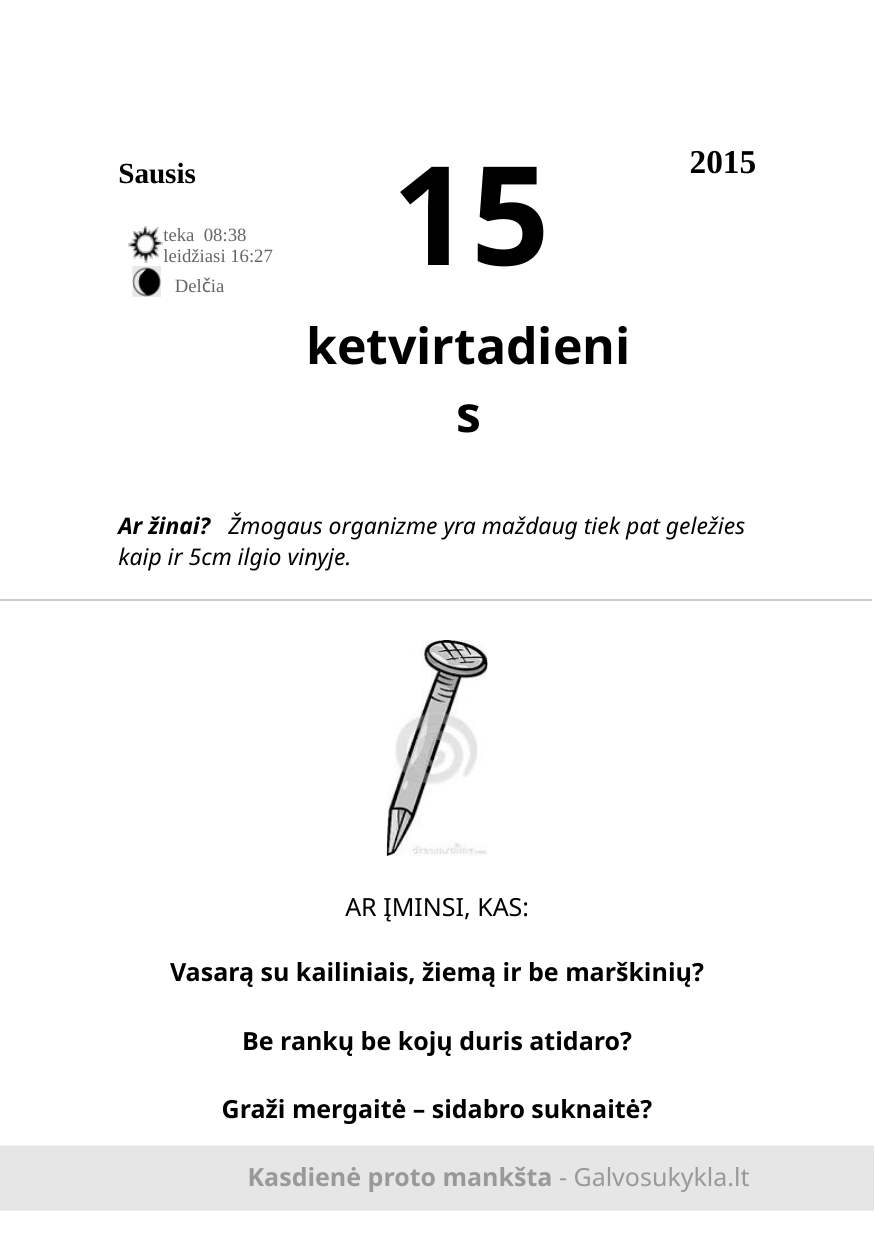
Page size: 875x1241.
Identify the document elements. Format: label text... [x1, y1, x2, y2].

text AR ĮMINSI, KAS: [118, 890, 756, 924]
text Be rankų be kojų duris atidaro? [118, 1023, 756, 1057]
table_header Sausis teka 08:38 leidžiasi 16:27 Delčia [118, 118, 298, 448]
table_header 2015 [638, 118, 756, 448]
picture [386, 640, 488, 856]
text Vasarą su kailiniais, žiemą ir be marškinių? [118, 955, 756, 989]
text Ar žinai? Žmogaus organizme yra maždaug tiek pat geležies kaip ir 5cm ilgio vinyje. [118, 510, 756, 573]
text Graži mergaitė – sidabro suknaitė? [118, 1091, 756, 1125]
table_header 15 ketvirtadienis [299, 118, 638, 448]
